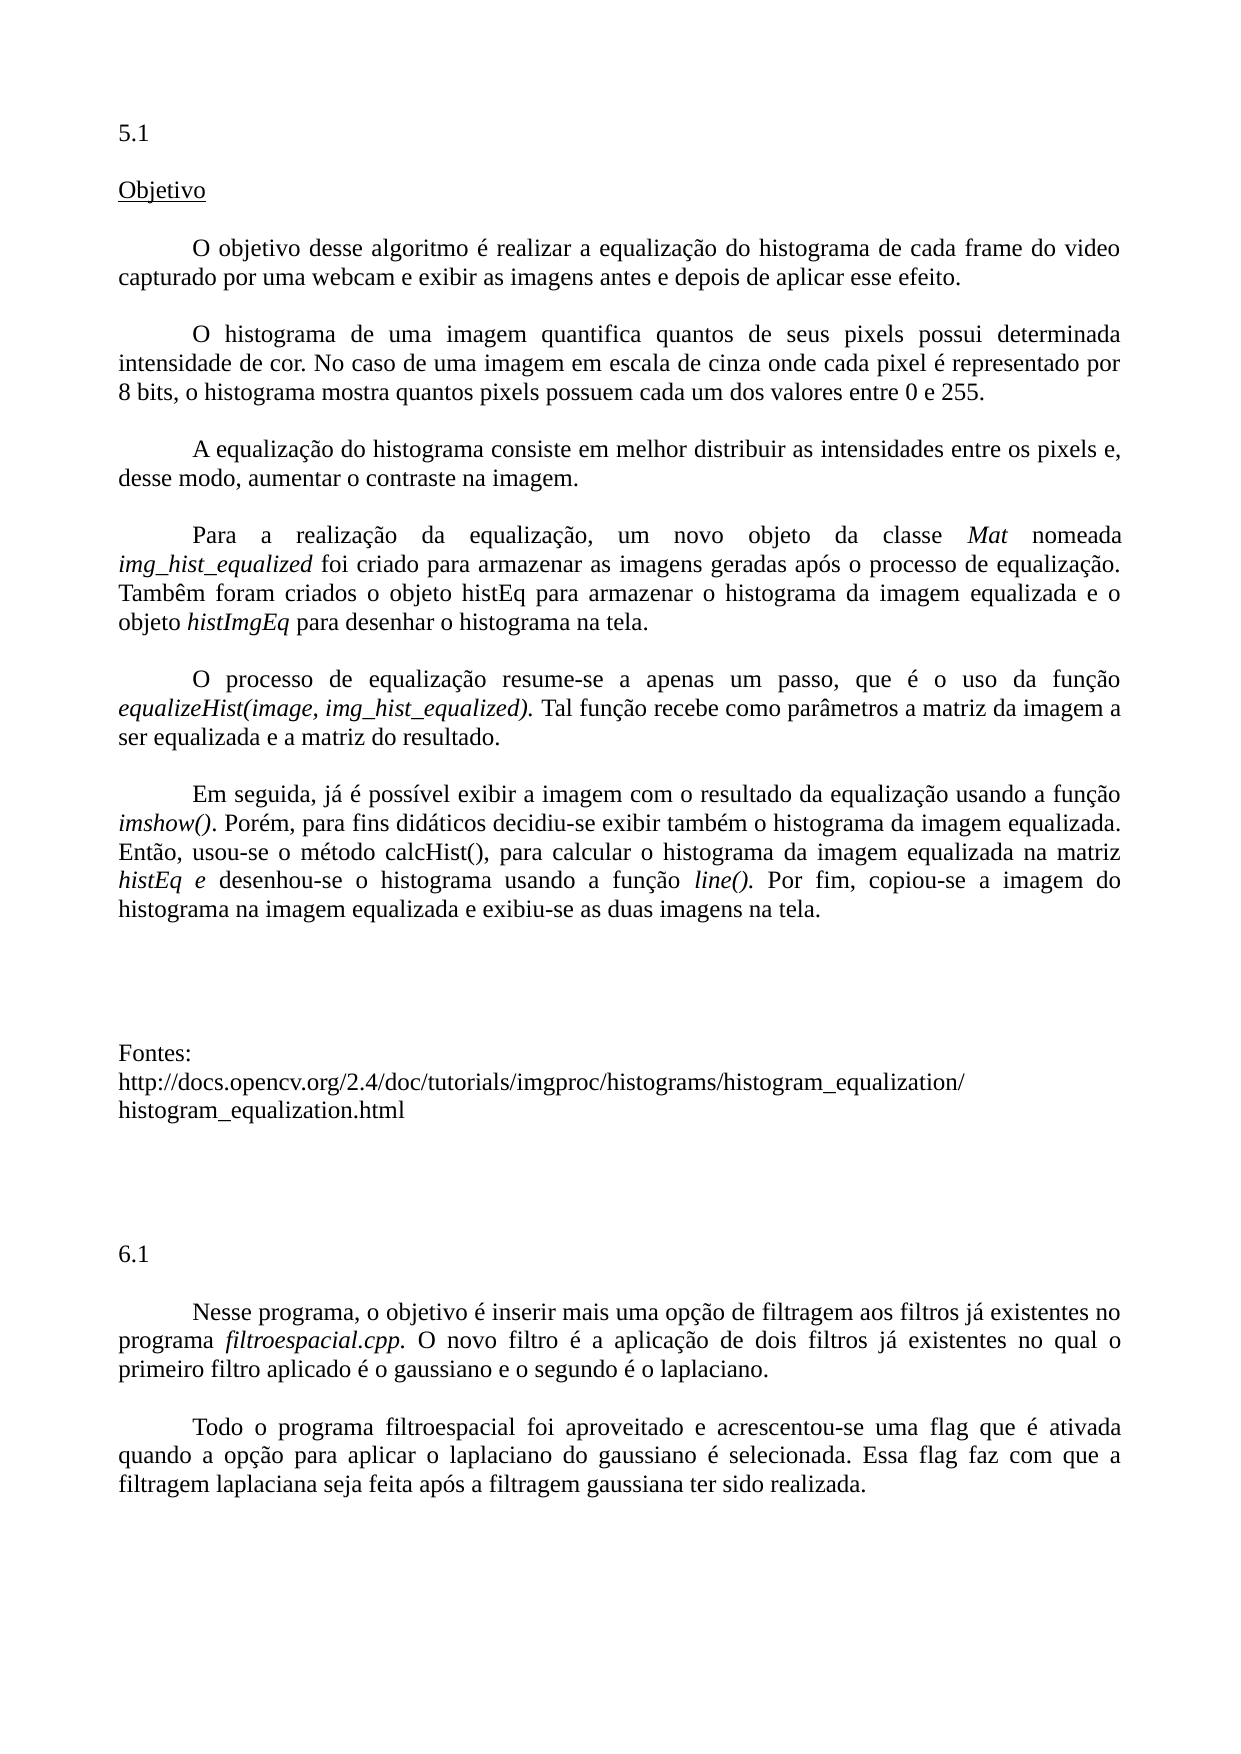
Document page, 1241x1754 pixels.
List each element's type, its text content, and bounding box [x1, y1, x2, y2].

text Fontes: [118, 1038, 1122, 1067]
text Em seguida, já é possível exibir a imagem com o resultado da equalização usando a função imshow(). Porém, para fins didáticos decidiu-se exibir também o histograma da imagem equalizada. Então, usou-se o método calcHist(), para calcular o histograma da imagem equalizada na matriz histEq e desenhou-se o histograma usando a função line(). Por fim, copiou-se a imagem do histograma na imagem equalizada e exibiu-se as duas imagens na tela. [118, 779, 1122, 923]
text A equalização do histograma consiste em melhor distribuir as intensidades entre os pixels e, desse modo, aumentar o contraste na imagem. [118, 434, 1122, 492]
text 5.1 [118, 118, 1122, 147]
text O objetivo desse algoritmo é realizar a equalização do histograma de cada frame do video capturado por uma webcam e exibir as imagens antes e depois de aplicar esse efeito. [118, 233, 1122, 291]
text http://docs.opencv.org/2.4/doc/tutorials/imgproc/histograms/histogram_equalization/histogram_equalization.html [118, 1067, 1122, 1124]
text O histograma de uma imagem quantifica quantos de seus pixels possui determinada intensidade de cor. No caso de uma imagem em escala de cinza onde cada pixel é representado por 8 bits, o histograma mostra quantos pixels possuem cada um dos valores entre 0 e 255. [118, 319, 1122, 406]
text 6.1 [118, 1239, 1122, 1268]
text Nesse programa, o objetivo é inserir mais uma opção de filtragem aos filtros já existentes no programa filtroespacial.cpp. O novo filtro é a aplicação de dois filtros já existentes no qual o primeiro filtro aplicado é o gaussiano e o segundo é o laplaciano. [118, 1297, 1122, 1383]
text Objetivo [118, 176, 1122, 204]
text Todo o programa filtroespacial foi aproveitado e acrescentou-se uma flag que é ativada quando a opção para aplicar o laplaciano do gaussiano é selecionada. Essa flag faz com que a filtragem laplaciana seja feita após a filtragem gaussiana ter sido realizada. [118, 1412, 1122, 1498]
text O processo de equalização resume-se a apenas um passo, que é o uso da função equalizeHist(image, img_hist_equalized). Tal função recebe como parâmetros a matriz da imagem a ser equalizada e a matriz do resultado. [118, 664, 1122, 751]
text Para a realização da equalização, um novo objeto da classe Mat nomeada img_hist_equalized foi criado para armazenar as imagens geradas após o processo de equalização. Tambêm foram criados o objeto histEq para armazenar o histograma da imagem equalizada e o objeto histImgEq para desenhar o histograma na tela. [118, 521, 1122, 636]
